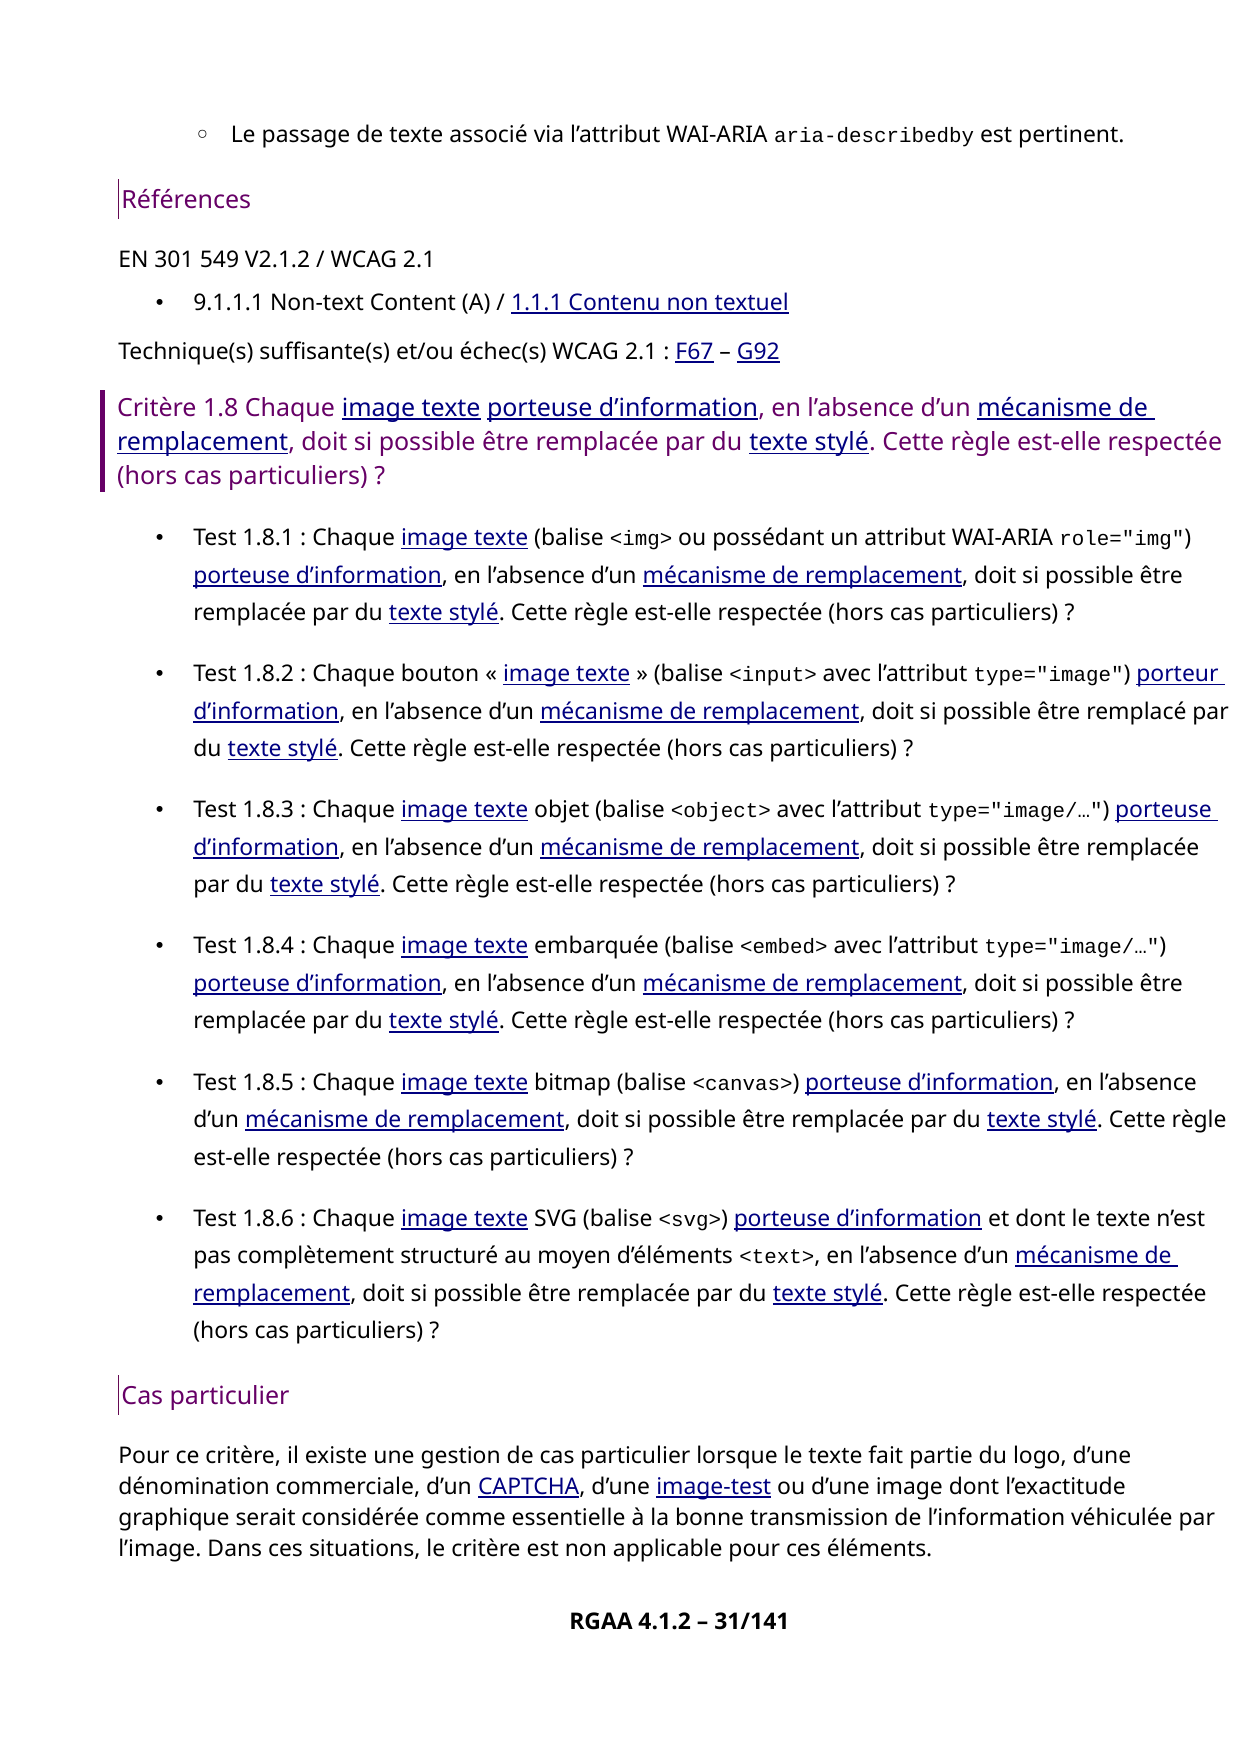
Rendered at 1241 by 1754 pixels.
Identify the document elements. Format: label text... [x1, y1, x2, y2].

subtitle Cas particulier [119, 1375, 1240, 1415]
list Test 1.8.5 : Chaque image texte bitmap (balise <canvas>) porteuse d’information, en l’absence d’un mécanisme de remplacement, doit si possible être remplacée par du texte stylé. Cette règle est-elle respectée (hors cas particuliers) ? [156, 1066, 1240, 1172]
list Test 1.8.1 : Chaque image texte (balise <img> ou possédant un attribut WAI-ARIA role="img") porteuse d’information, en l’absence d’un mécanisme de remplacement, doit si possible être remplacée par du texte stylé. Cette règle est-elle respectée (hors cas particuliers) ? [156, 521, 1240, 628]
list Test 1.8.4 : Chaque image texte embarquée (balise <embed> avec l’attribut type="image/…") porteuse d’information, en l’absence d’un mécanisme de remplacement, doit si possible être remplacée par du texte stylé. Cette règle est-elle respectée (hors cas particuliers) ? [156, 929, 1240, 1036]
list Test 1.8.6 : Chaque image texte SVG (balise <svg>) porteuse d’information et dont le texte n’est pas complètement structuré au moyen d’éléments <text>, en l’absence d’un mécanisme de remplacement, doit si possible être remplacée par du texte stylé. Cette règle est-elle respectée (hors cas particuliers) ? [156, 1202, 1240, 1345]
list Test 1.8.2 : Chaque bouton « image texte » (balise <input> avec l’attribut type="image") porteur d’information, en l’absence d’un mécanisme de remplacement, doit si possible être remplacé par du texte stylé. Cette règle est-elle respectée (hors cas particuliers) ? [156, 657, 1240, 764]
text Technique(s) suffisante(s) et/ou échec(s) WCAG 2.1 : F67 – G92 [118, 335, 1240, 366]
text EN 301 549 V2.1.2 / WCAG 2.1 [118, 243, 1240, 274]
text Pour ce critère, il existe une gestion de cas particulier lorsque le texte fait partie du logo, d’une dénomination commerciale, d’un CAPTCHA, d’une image-test ou d’une image dont l’exactitude graphique serait considérée comme essentielle à la bonne transmission de l’information véhiculée par l’image. Dans ces situations, le critère est non applicable pour ces éléments. [118, 1438, 1240, 1563]
list Le passage de texte associé via l’attribut WAI-ARIA aria-describedby est pertinent. [193, 118, 1240, 149]
subtitle Références [119, 179, 1240, 219]
list Test 1.8.3 : Chaque image texte objet (balise <object> avec l’attribut type="image/…") porteuse d’information, en l’absence d’un mécanisme de remplacement, doit si possible être remplacée par du texte stylé. Cette règle est-elle respectée (hors cas particuliers) ? [156, 793, 1240, 900]
list 9.1.1.1 Non-text Content (A) / 1.1.1 Contenu non textuel [156, 286, 1240, 317]
subtitle Critère 1.8 Chaque image texte porteuse d’information, en l’absence d’un mécanisme de remplacement, doit si possible être remplacée par du texte stylé. Cette règle est-elle respectée (hors cas particuliers) ? [105, 390, 1240, 492]
